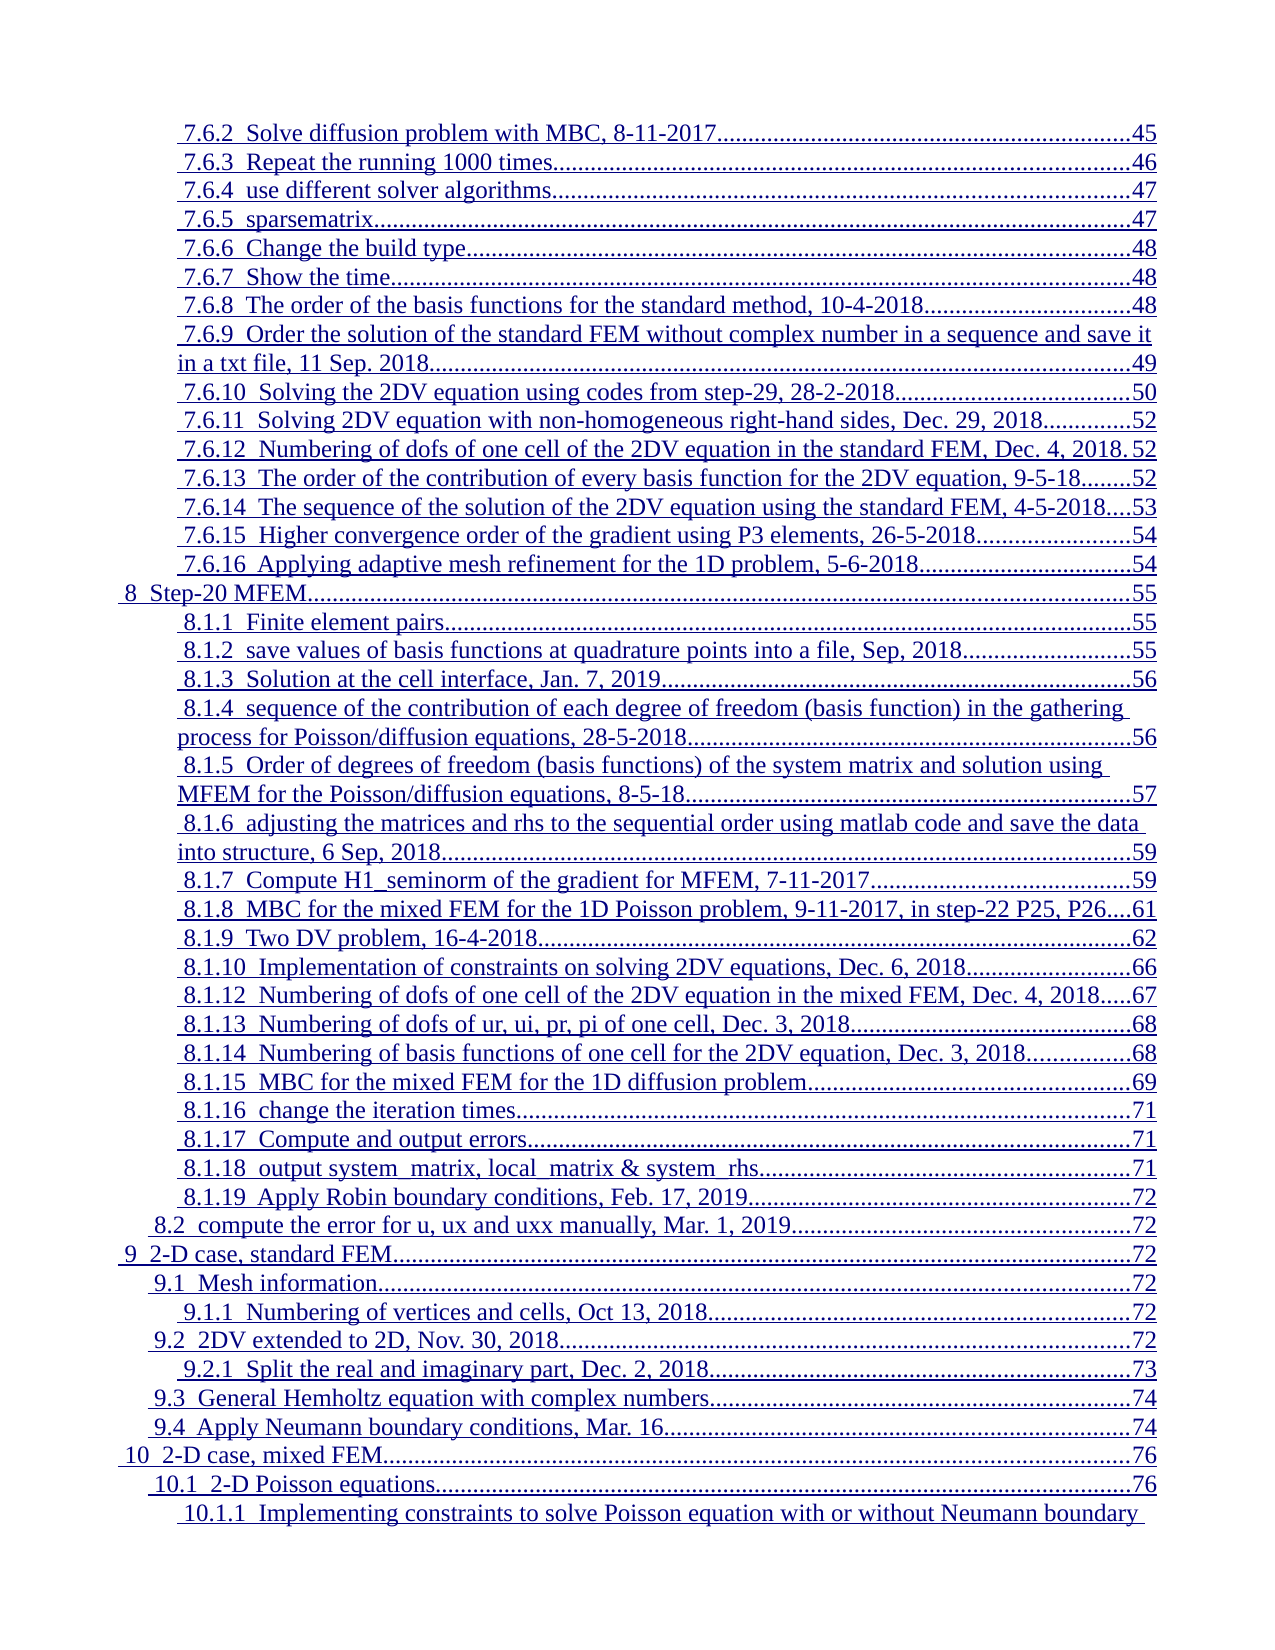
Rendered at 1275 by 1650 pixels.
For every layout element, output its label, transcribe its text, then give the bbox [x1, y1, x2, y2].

text 8.1.18 output system_matrix, local_matrix & system_rhs 71 [177, 1153, 1157, 1178]
text 10.1 2-D Poisson equations 76 [148, 1469, 1157, 1494]
text 7.6.3 Repeat the running 1000 times 46 [177, 147, 1157, 172]
text 7.6.7 Show the time 48 [177, 262, 1157, 287]
text 9.1 Mesh information 72 [148, 1268, 1157, 1293]
text 8.1.12 Numbering of dofs of one cell of the 2DV equation in the mixed FEM, Dec. 4, 2018 67 [177, 981, 1157, 1006]
text 8.1.3 Solution at the cell interface, Jan. 7, 2019 56 [177, 664, 1157, 689]
text 8.1.5 Order of degrees of freedom (basis functions) of the system matrix and solution using MFEM for the Poisson/diffusion equations, 8-5-18 57 [177, 751, 1157, 804]
text 8.1.8 MBC for the mixed FEM for the 1D Poisson problem, 9-11-2017, in step-22 P25, P26 61 [177, 894, 1157, 919]
text 7.6.10 Solving the 2DV equation using codes from step-29, 28-2-2018 50 [177, 377, 1157, 402]
text 8.1.19 Apply Robin boundary conditions, Feb. 17, 2019 72 [177, 1182, 1157, 1207]
text 8.1.13 Numbering of dofs of ur, ui, pr, pi of one cell, Dec. 3, 2018 68 [177, 1009, 1157, 1034]
text 8.1.1 Finite element pairs 55 [177, 607, 1157, 632]
text 9.2 2DV extended to 2D, Nov. 30, 2018 72 [148, 1326, 1157, 1351]
text 10.1.1 Implementing constraints to solve Poisson equation with or without Neumann boundary conditions, Mar. 7, 2019 76 [177, 1498, 1157, 1527]
text 8.1.15 MBC for the mixed FEM for the 1D diffusion problem 69 [177, 1067, 1157, 1092]
text 7.6.9 Order the solution of the standard FEM without complex number in a sequence and save it in a txt file, 11 Sep. 2018 49 [177, 319, 1157, 373]
text 8.1.10 Implementation of constraints on solving 2DV equations, Dec. 6, 2018 66 [177, 952, 1157, 977]
text 7.6.14 The sequence of the solution of the 2DV equation using the standard FEM, 4-5-2018 53 [177, 492, 1157, 517]
text 8.1.9 Two DV problem, 16-4-2018 62 [177, 923, 1157, 948]
text 8.1.2 save values of basis functions at quadrature points into a file, Sep, 2018 55 [177, 636, 1157, 661]
text 7.6.5 sparsematrix 47 [177, 204, 1157, 229]
text 7.6.2 Solve diffusion problem with MBC, 8-11-2017 45 [177, 118, 1157, 143]
text 7.6.16 Applying adaptive mesh refinement for the 1D problem, 5-6-2018 54 [177, 549, 1157, 574]
text 7.6.6 Change the build type 48 [177, 233, 1157, 258]
text 9.3 General Hemholtz equation with complex numbers 74 [148, 1383, 1157, 1408]
text 7.6.15 Higher convergence order of the gradient using P3 elements, 26-5-2018 54 [177, 521, 1157, 546]
text 8.1.6 adjusting the matrices and rhs to the sequential order using matlab code and save the data into structure, 6 Sep, 2018 59 [177, 808, 1157, 862]
text 8.1.16 change the iteration times 71 [177, 1096, 1157, 1121]
text 9.1.1 Numbering of vertices and cells, Oct 13, 2018 72 [177, 1297, 1157, 1322]
text 7.6.11 Solving 2DV equation with non-homogeneous right-hand sides, Dec. 29, 2018 52 [177, 406, 1157, 431]
text 8.2 compute the error for u, ux and uxx manually, Mar. 1, 2019 72 [148, 1211, 1157, 1236]
text 9 2-D case, standard FEM 72 [118, 1239, 1157, 1264]
text 7.6.13 The order of the contribution of every basis function for the 2DV equation, 9-5-18 52 [177, 463, 1157, 488]
text 9.2.1 Split the real and imaginary part, Dec. 2, 2018 73 [177, 1354, 1157, 1379]
text 8.1.4 sequence of the contribution of each degree of freedom (basis function) in the gathering process for Poisson/diffusion equations, 28-5-2018 56 [177, 693, 1157, 747]
text 7.6.12 Numbering of dofs of one cell of the 2DV equation in the standard FEM, Dec. 4, 2018 52 [177, 434, 1157, 459]
text 8.1.17 Compute and output errors 71 [177, 1124, 1157, 1149]
text 7.6.4 use different solver algorithms 47 [177, 176, 1157, 201]
text 9.4 Apply Neumann boundary conditions, Mar. 16 74 [148, 1412, 1157, 1437]
text 8.1.7 Compute H1_seminorm of the gradient for MFEM, 7-11-2017 59 [177, 866, 1157, 891]
text 8.1.14 Numbering of basis functions of one cell for the 2DV equation, Dec. 3, 2018 68 [177, 1038, 1157, 1063]
text 7.6.8 The order of the basis functions for the standard method, 10-4-2018 48 [177, 291, 1157, 316]
text 8 Step-20 MFEM 55 [118, 578, 1157, 603]
text 10 2-D case, mixed FEM 76 [118, 1441, 1157, 1466]
